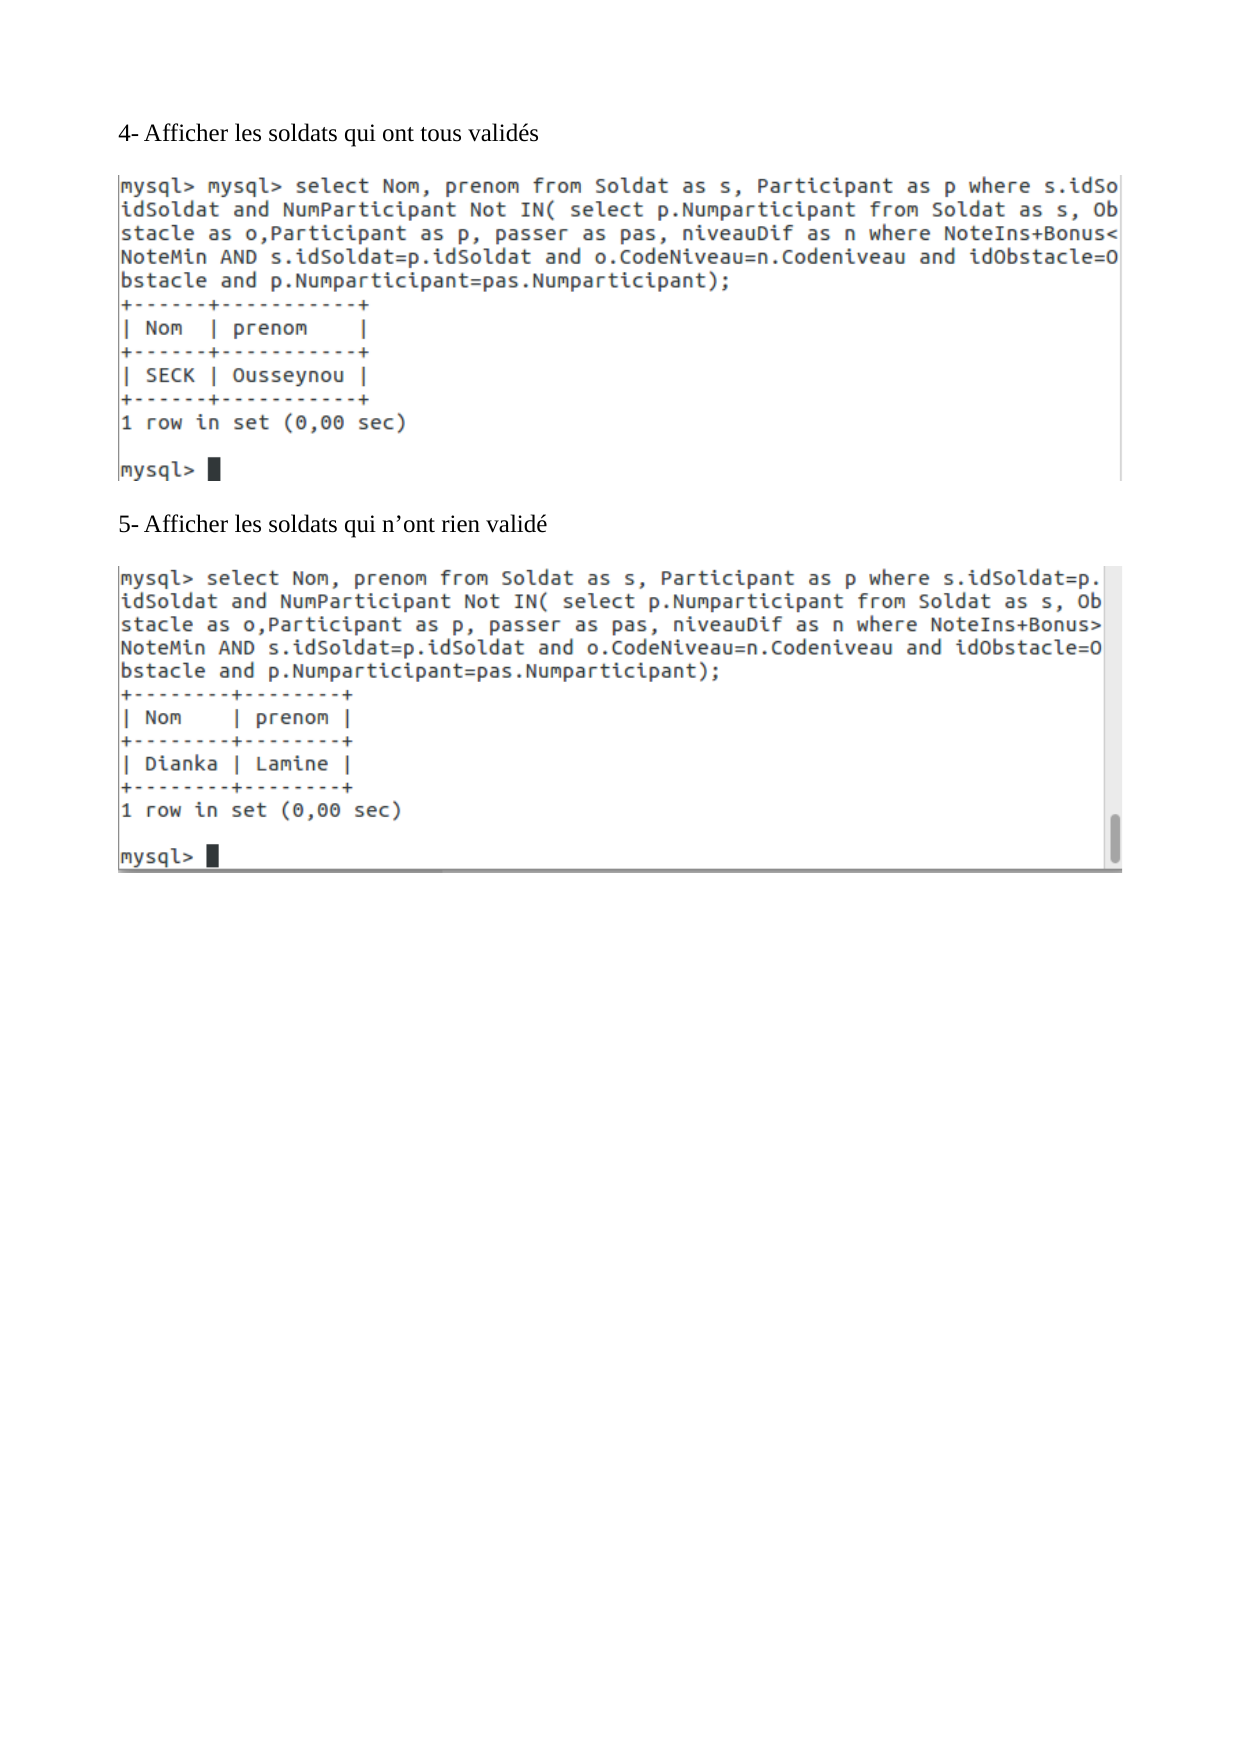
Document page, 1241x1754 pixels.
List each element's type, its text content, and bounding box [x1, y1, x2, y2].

picture [118, 566, 1123, 873]
text 4- Afficher les soldats qui ont tous validés [118, 118, 1122, 147]
text 5- Afficher les soldats qui n’ont rien validé [118, 509, 1122, 538]
picture [118, 175, 1123, 481]
